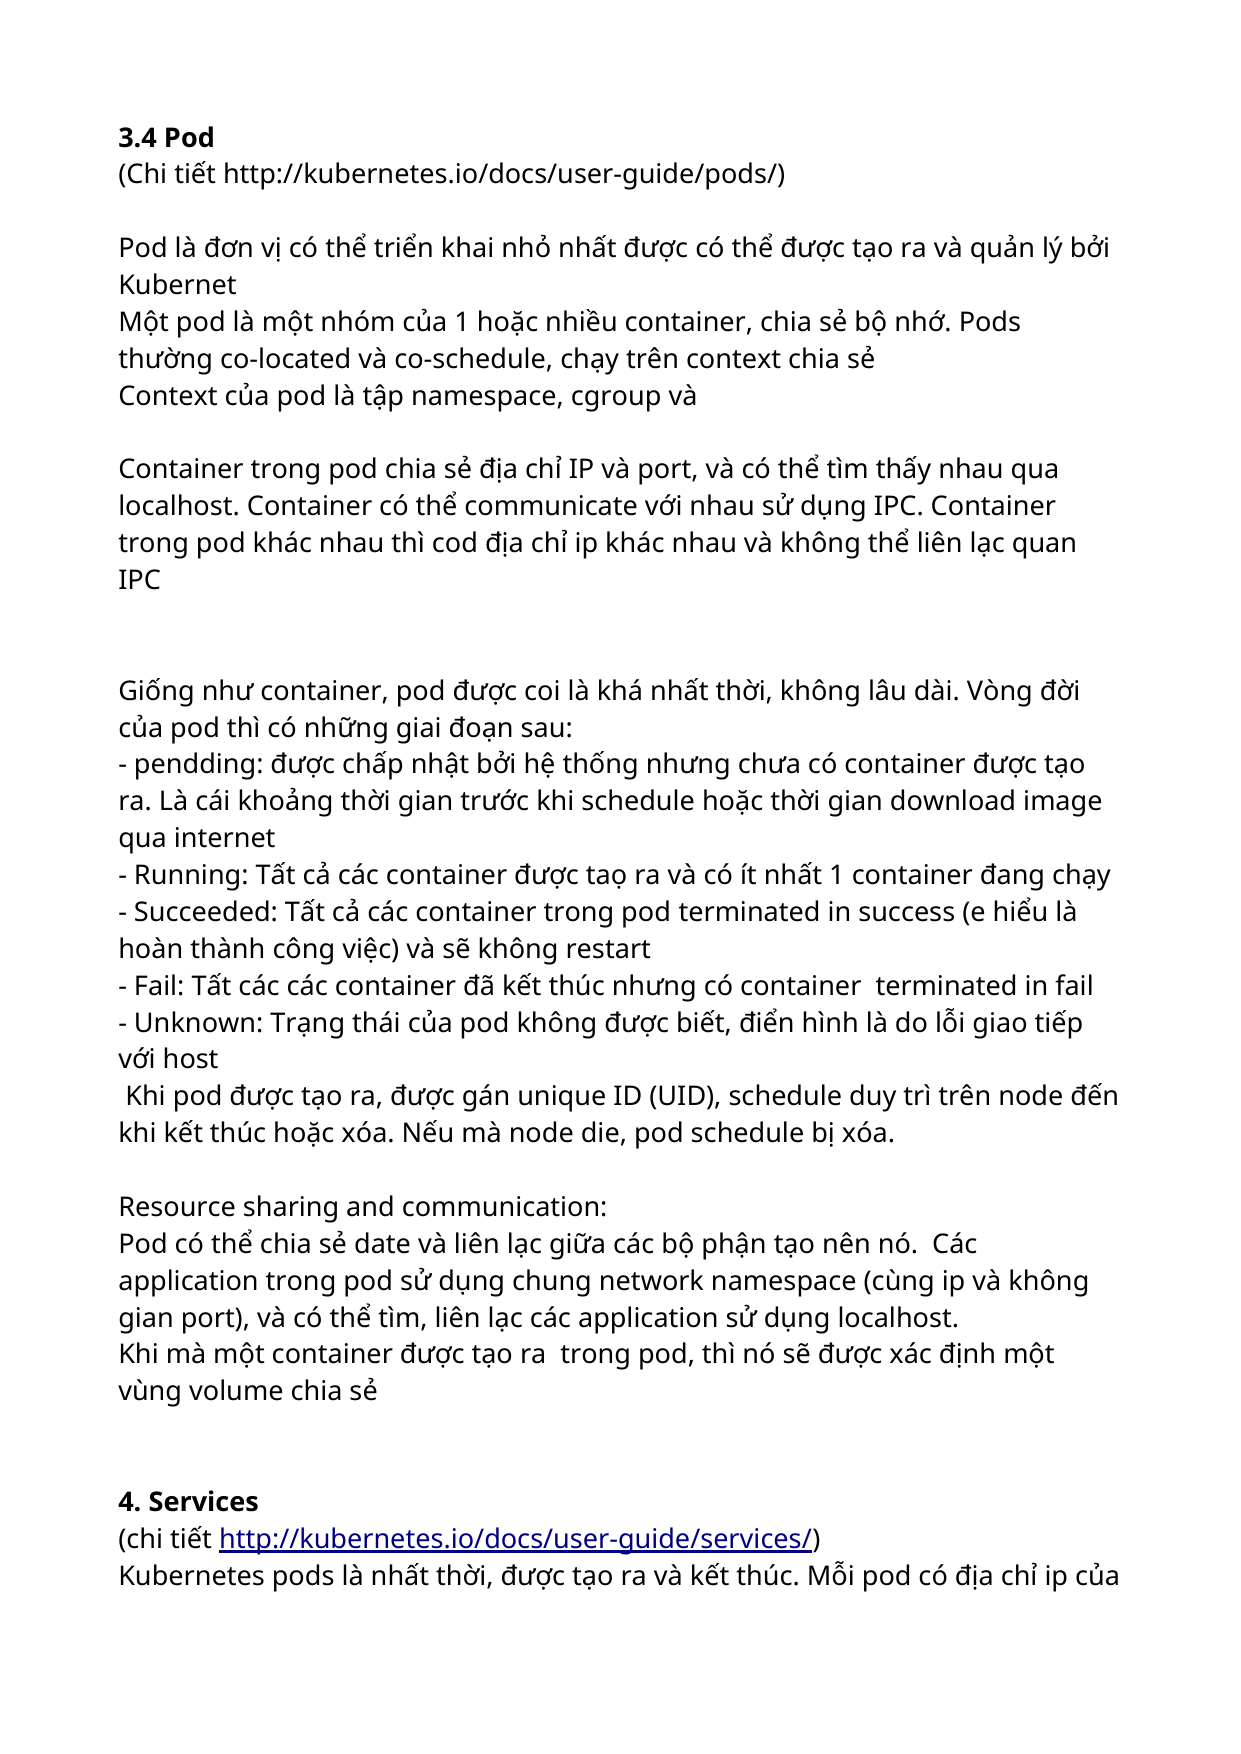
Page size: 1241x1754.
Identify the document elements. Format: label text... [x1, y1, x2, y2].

text Kubernetes pods là nhất thời, được tạo ra và kết thúc. Mỗi pod có địa chỉ ip của [118, 1556, 1122, 1593]
text - pendding: được chấp nhật bởi hệ thống nhưng chưa có container được tạo ra. Là cái khoảng thời gian trước khi schedule hoặc thời gian download image qua internet [118, 745, 1122, 856]
text (Chi tiết http://kubernetes.io/docs/user-guide/pods/) [118, 155, 1122, 192]
text - Succeeded: Tất cả các container trong pod terminated in success (e hiểu là hoàn thành công việc) và sẽ không restart [118, 892, 1122, 966]
text - Fail: Tất các các container đã kết thúc nhưng có container terminated in fail [118, 966, 1122, 1003]
text 4. Services [118, 1482, 1122, 1519]
text Resource sharing and communication: [118, 1187, 1122, 1224]
text Context của pod là tập namespace, cgroup và [118, 376, 1122, 413]
text Pod là đơn vị có thể triển khai nhỏ nhất được có thể được tạo ra và quản lý bởi Kubernet [118, 229, 1122, 302]
text (chi tiết http://kubernetes.io/docs/user-guide/services/) [118, 1519, 1122, 1556]
text 3.4 Pod [118, 118, 1122, 155]
text - Unknown: Trạng thái của pod không được biết, điển hình là do lỗi giao tiếp với host [118, 1003, 1122, 1077]
text Giống như container, pod được coi là khá nhất thời, không lâu dài. Vòng đời của pod thì có những giai đoạn sau: [118, 671, 1122, 745]
text Khi pod được tạo ra, được gán unique ID (UID), schedule duy trì trên node đến khi kết thúc hoặc xóa. Nếu mà node die, pod schedule bị xóa. [118, 1077, 1122, 1151]
text Khi mà một container được tạo ra trong pod, thì nó sẽ được xác định một vùng volume chia sẻ [118, 1335, 1122, 1409]
text - Running: Tất cả các container được taọ ra và có ít nhất 1 container đang chạy [118, 856, 1122, 892]
text Container trong pod chia sẻ địa chỉ IP và port, và có thể tìm thấy nhau qua localhost. Container có thể communicate với nhau sử dụng IPC. Container trong pod khác nhau thì cod địa chỉ ip khác nhau và không thể liên lạc quan IPC [118, 450, 1122, 597]
text Một pod là một nhóm của 1 hoặc nhiều container, chia sẻ bộ nhớ. Pods thường co-located và co-schedule, chạy trên context chia sẻ [118, 302, 1122, 376]
text Pod có thể chia sẻ date và liên lạc giữa các bộ phận tạo nên nó. Các application trong pod sử dụng chung network namespace (cùng ip và không gian port), và có thể tìm, liên lạc các application sử dụng localhost. [118, 1224, 1122, 1335]
